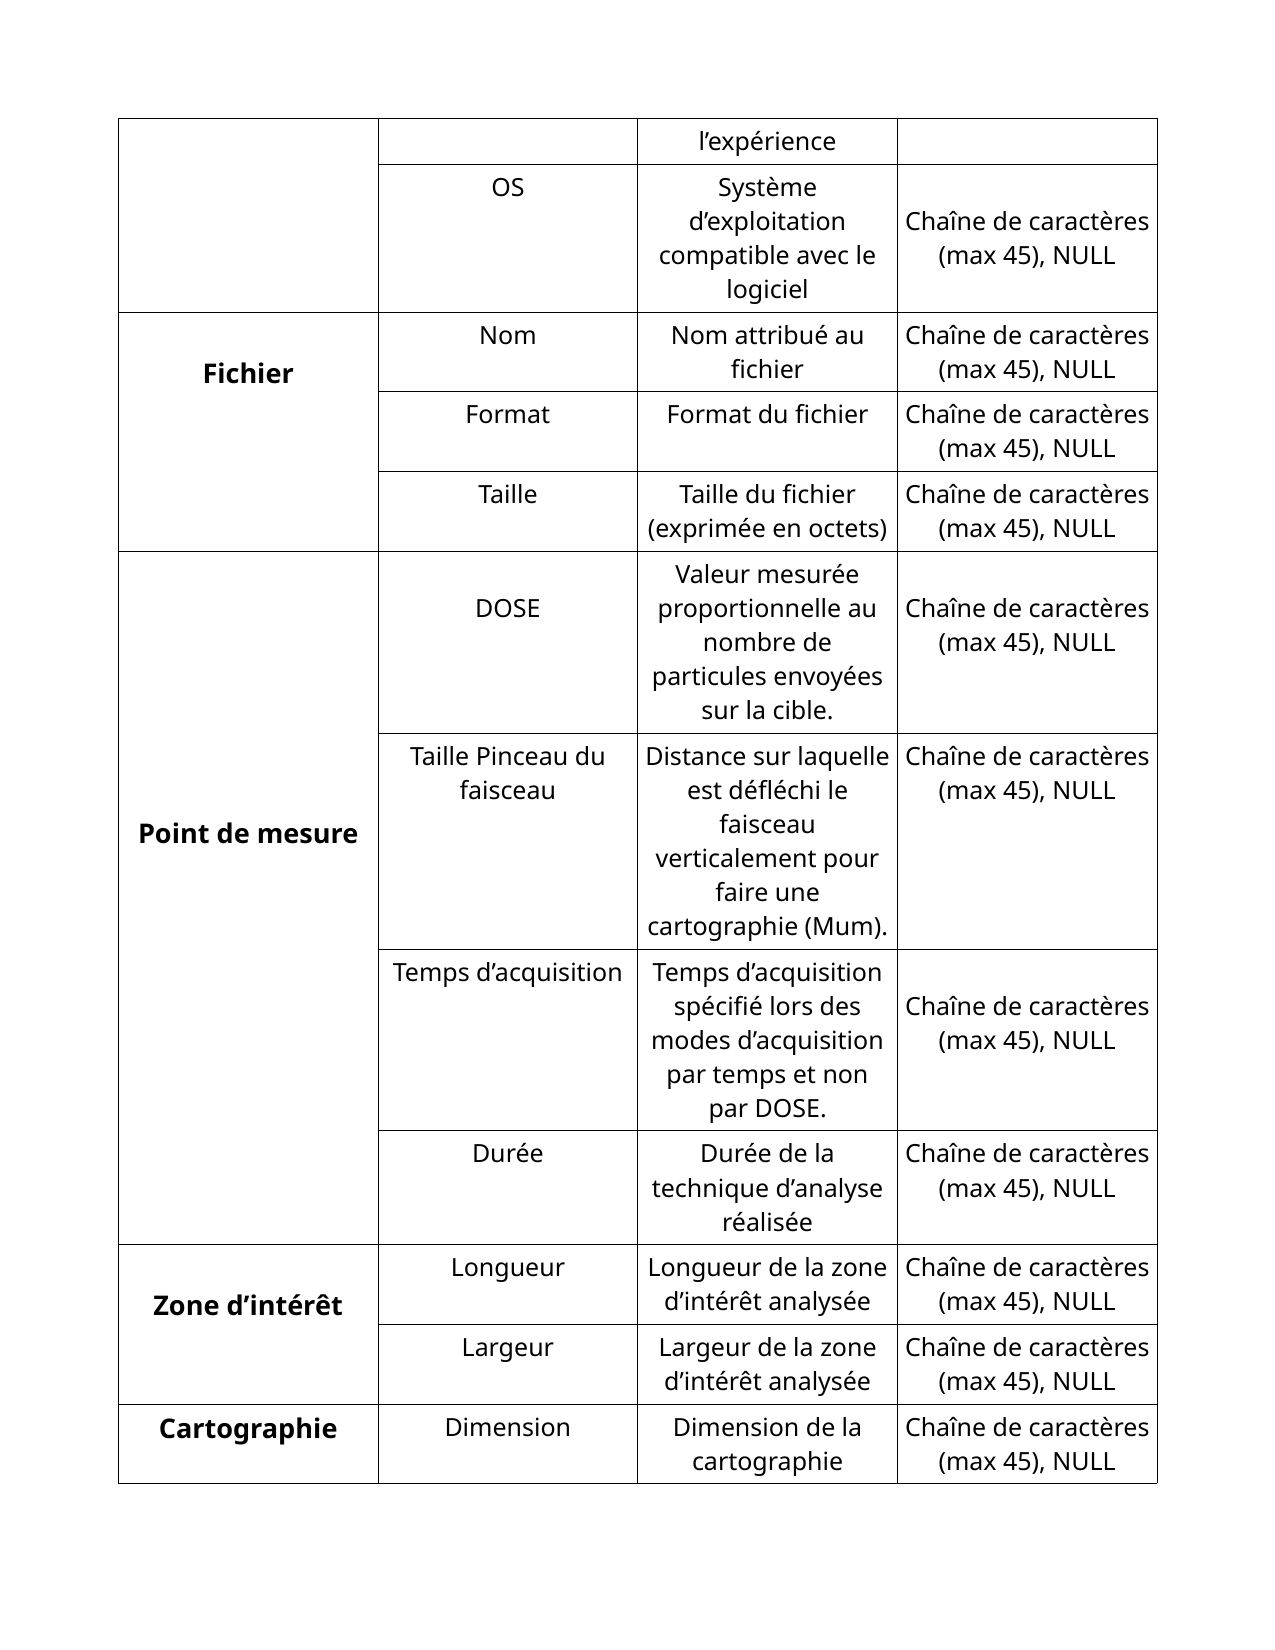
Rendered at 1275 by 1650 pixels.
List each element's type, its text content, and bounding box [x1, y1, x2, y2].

table_cell [898, 119, 1157, 164]
table_cell Point de mesure [119, 552, 378, 1244]
table_cell Valeur mesurée proportionnelle au nombre de particules envoyées sur la cible. [638, 552, 897, 732]
table_cell Fichier [119, 313, 378, 551]
table_cell l’expérience [638, 119, 897, 164]
table_cell Temps d’acquisition [379, 950, 637, 1130]
table_cell Distance sur laquelle est défléchi le faisceau verticalement pour faire une cartographie (Mum). [638, 734, 897, 948]
table_cell [379, 119, 637, 164]
table_cell Chaîne de caractères (max 45), NULL [898, 1405, 1157, 1483]
table_cell Chaîne de caractères (max 45), NULL [898, 472, 1157, 551]
table_cell Nom [379, 313, 637, 391]
table_cell Chaîne de caractères (max 45), NULL [898, 552, 1157, 732]
table_cell Dimension [379, 1405, 637, 1483]
table_cell Format [379, 392, 637, 471]
table_cell Largeur de la zone d’intérêt analysée [638, 1325, 897, 1403]
table_cell Chaîne de caractères (max 45), NULL [898, 1325, 1157, 1403]
table_cell Chaîne de caractères (max 45), NULL [898, 1245, 1157, 1324]
table_cell Dimension de la cartographie [638, 1405, 897, 1483]
table_cell Longueur [379, 1245, 637, 1324]
table_cell Système d’exploitation compatible avec le logiciel [638, 165, 897, 312]
table_cell Format du fichier [638, 392, 897, 471]
table_cell Durée [379, 1131, 637, 1244]
table_cell Chaîne de caractères (max 45), NULL [898, 950, 1157, 1130]
table_cell Chaîne de caractères (max 45), NULL [898, 313, 1157, 391]
table_cell OS [379, 165, 637, 312]
table_cell Zone d’intérêt [119, 1245, 378, 1403]
table_cell Largeur [379, 1325, 637, 1403]
table_cell Longueur de la zone d’intérêt analysée [638, 1245, 897, 1324]
table_cell Durée de la technique d’analyse réalisée [638, 1131, 897, 1244]
table_cell Chaîne de caractères (max 45), NULL [898, 392, 1157, 471]
table_cell Taille [379, 472, 637, 551]
table_cell Cartographie [119, 1405, 378, 1483]
table_cell Chaîne de caractères (max 45), NULL [898, 734, 1157, 948]
table_cell DOSE [379, 552, 637, 732]
table_cell Nom attribué au fichier [638, 313, 897, 391]
table_cell Temps d’acquisition spécifié lors des modes d’acquisition par temps et non par DOSE. [638, 950, 897, 1130]
table_cell Taille Pinceau du faisceau [379, 734, 637, 948]
table_cell [119, 119, 378, 312]
table_cell Chaîne de caractères (max 45), NULL [898, 165, 1157, 312]
table_cell Chaîne de caractères (max 45), NULL [898, 1131, 1157, 1244]
table_cell Taille du fichier (exprimée en octets) [638, 472, 897, 551]
